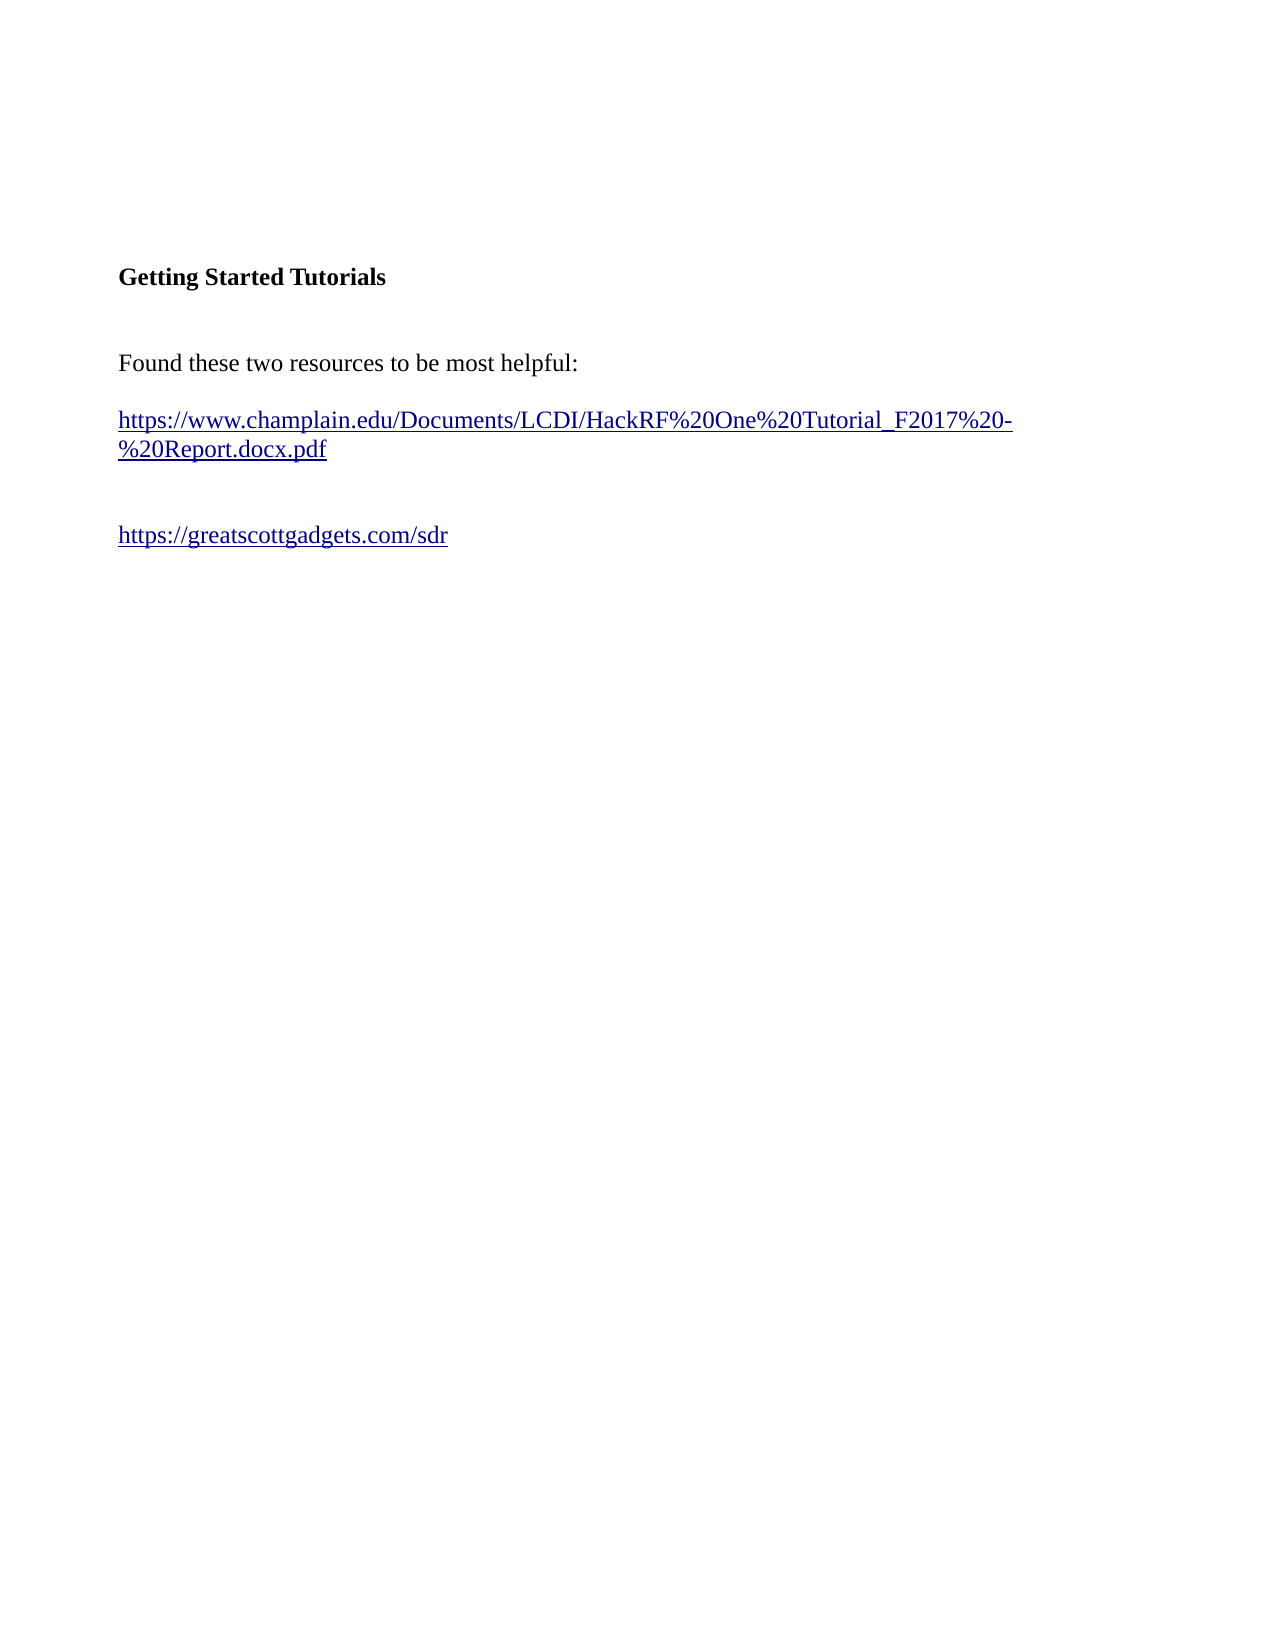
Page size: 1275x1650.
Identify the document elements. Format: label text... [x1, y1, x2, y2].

text Getting Started Tutorials [118, 262, 1157, 291]
text Found these two resources to be most helpful: [118, 348, 1157, 377]
text https://greatscottgadgets.com/sdr [118, 521, 1157, 549]
text https://www.champlain.edu/Documents/LCDI/HackRF%20One%20Tutorial_F2017%20-%20Report.docx.pdf [118, 406, 1157, 463]
